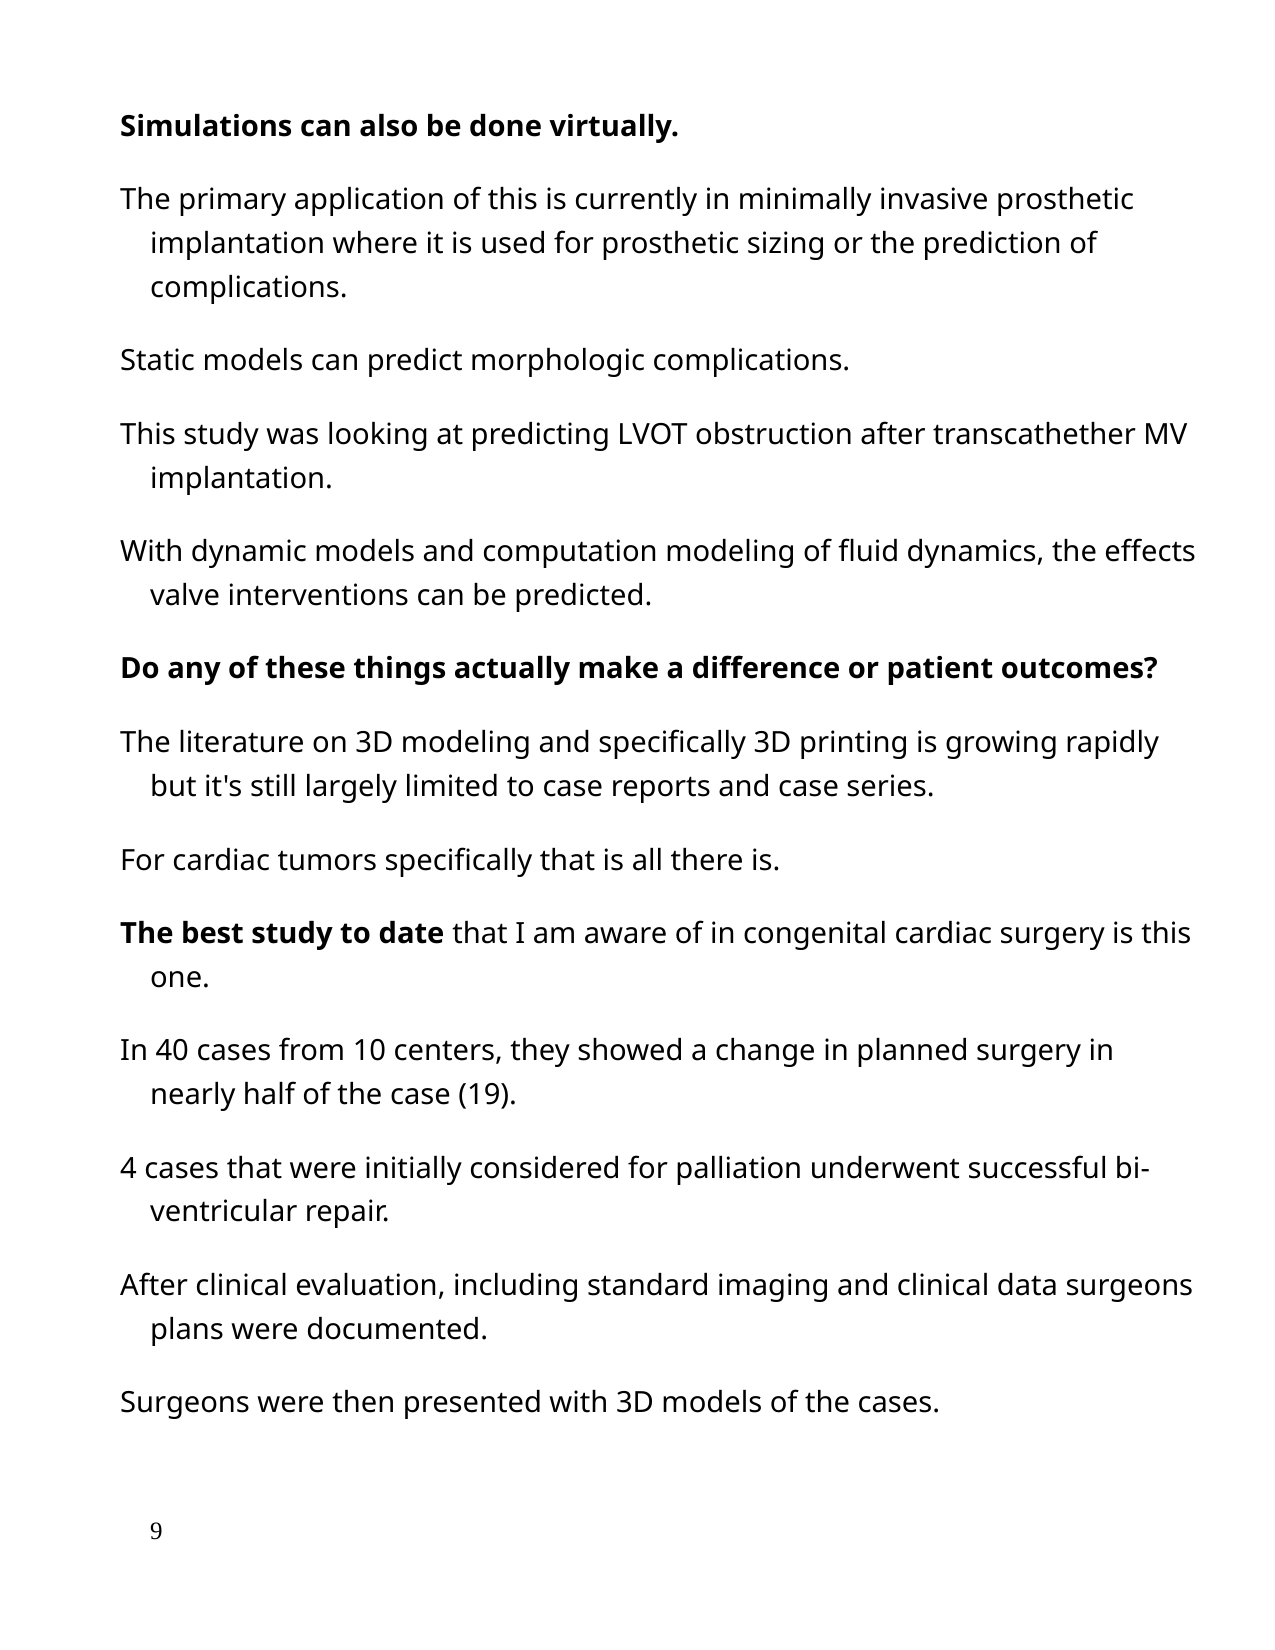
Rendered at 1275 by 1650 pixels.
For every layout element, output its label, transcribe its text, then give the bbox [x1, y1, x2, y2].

text Do any of these things actually make a difference or patient outcomes? [120, 648, 1200, 687]
text Surgeons were then presented with 3D models of the cases. [120, 1382, 1200, 1421]
text The literature on 3D modeling and specifically 3D printing is growing rapidly but it's still largely limited to case reports and case series. [120, 721, 1200, 805]
text The primary application of this is currently in minimally invasive prosthetic implantation where it is used for prosthetic sizing or the prediction of complications. [120, 179, 1200, 306]
text After clinical evaluation, including standard imaging and clinical data surgeons plans were documented. [120, 1264, 1200, 1348]
text In 40 cases from 10 centers, they showed a change in planned surgery in nearly half of the case (19). [120, 1030, 1200, 1113]
text The best study to date that I am aware of in congenital cardiac surgery is this one. [120, 912, 1200, 996]
text With dynamic models and computation modeling of fluid dynamics, the effects valve interventions can be predicted. [120, 531, 1200, 614]
text For cardiac tumors specifically that is all there is. [120, 839, 1200, 878]
text Static models can predict morphologic complications. [120, 339, 1200, 379]
text Simulations can also be done virtually. [120, 105, 1200, 145]
text 4 cases that were initially considered for palliation underwent successful bi-ventricular repair. [120, 1147, 1200, 1230]
text This study was looking at predicting LVOT obstruction after transcathether MV implantation. [120, 413, 1200, 497]
